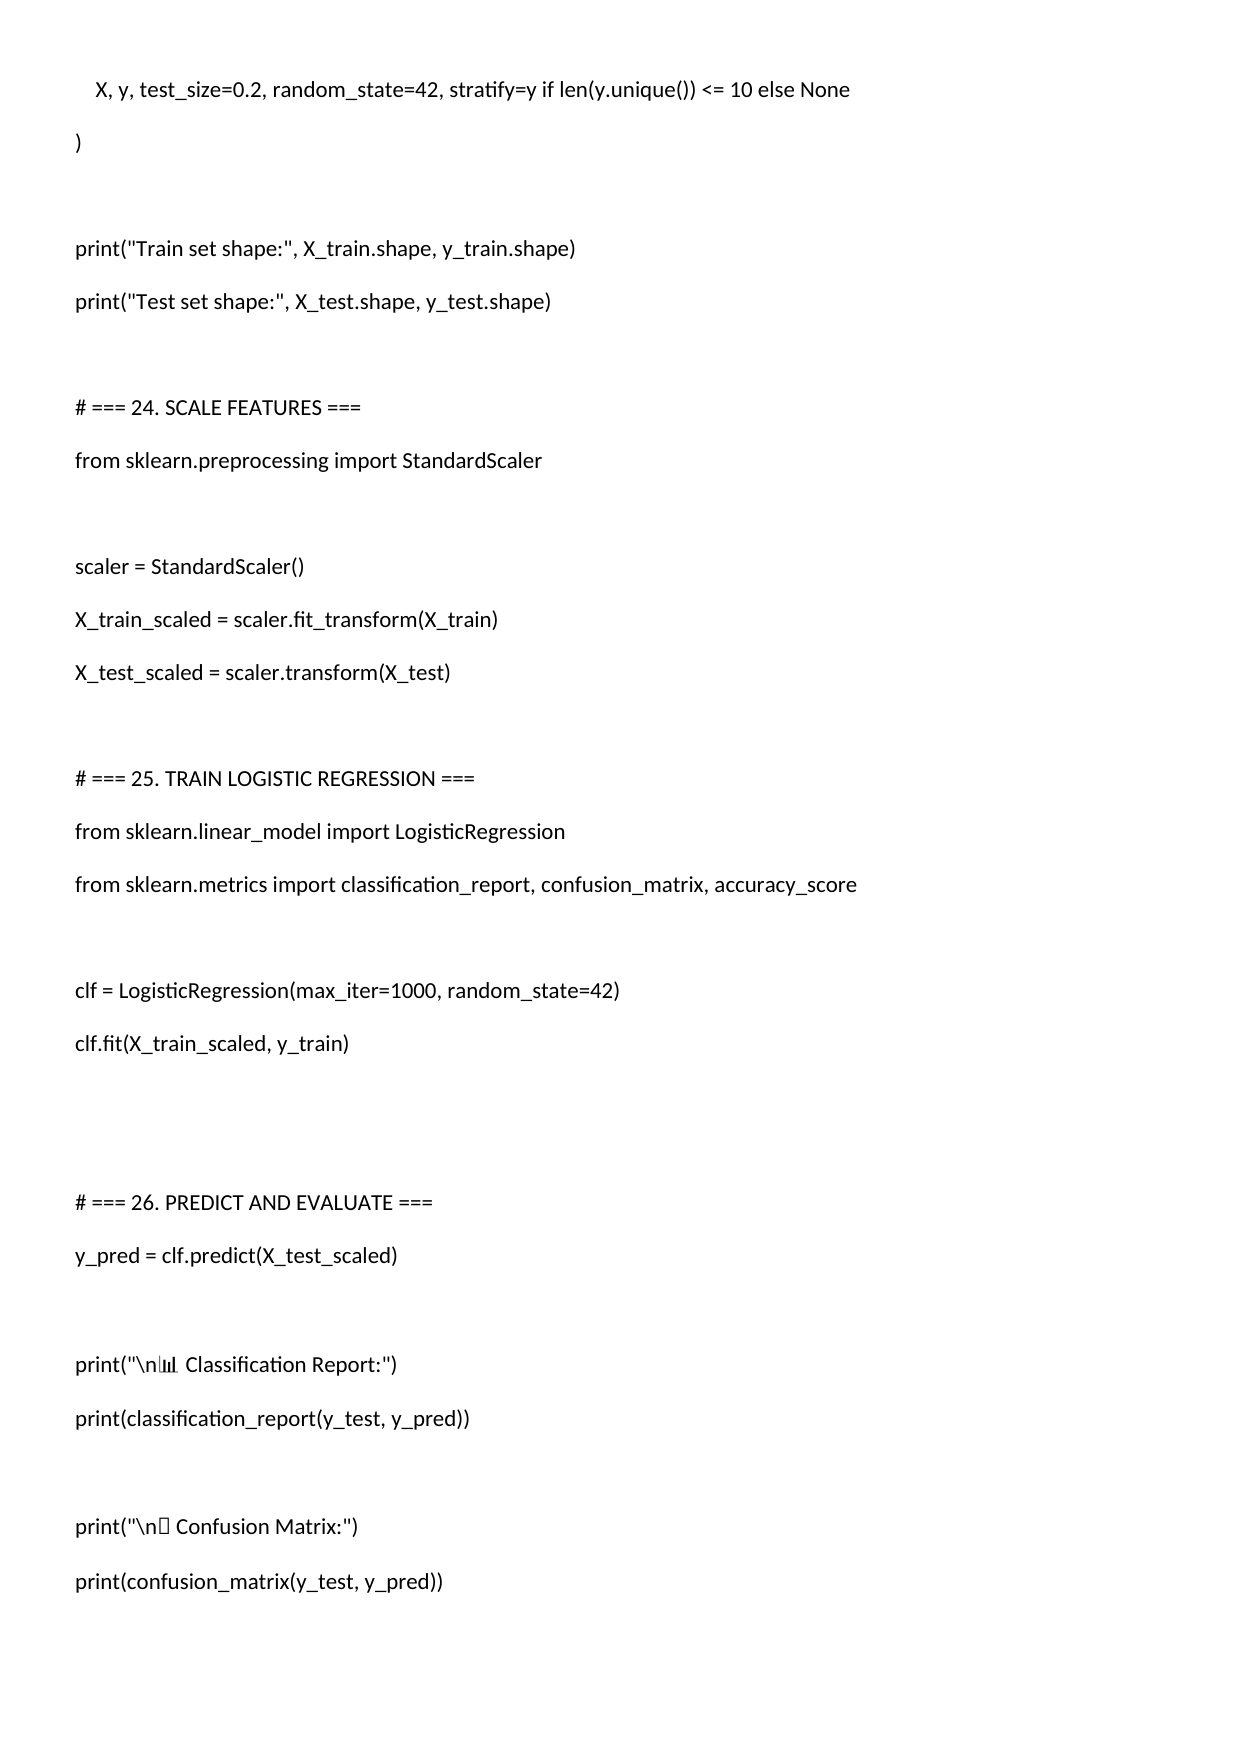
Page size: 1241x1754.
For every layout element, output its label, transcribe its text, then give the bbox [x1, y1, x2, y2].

text X, y, test_size=0.2, random_state=42, stratify=y if len(y.unique()) <= 10 else None [75, 75, 1165, 103]
text print(classification_report(y_test, y_pred)) [75, 1404, 1165, 1432]
text ) [75, 128, 1165, 156]
text X_test_scaled = scaler.transform(X_test) [75, 658, 1165, 686]
text from sklearn.preprocessing import StandardScaler [75, 446, 1165, 474]
text # === 24. SCALE FEATURES === [75, 393, 1165, 421]
text print("Train set shape:", X_train.shape, y_train.shape) [75, 234, 1165, 262]
text # === 25. TRAIN LOGISTIC REGRESSION === [75, 764, 1165, 792]
text y_pred = clf.predict(X_test_scaled) [75, 1241, 1165, 1269]
text clf = LogisticRegression(max_iter=1000, random_state=42) [75, 976, 1165, 1004]
text scaler = StandardScaler() [75, 552, 1165, 580]
text print("\n📊 Classification Report:") [75, 1347, 1165, 1379]
text X_train_scaled = scaler.fit_transform(X_train) [75, 605, 1165, 633]
text # === 26. PREDICT AND EVALUATE === [75, 1188, 1165, 1216]
text print(confusion_matrix(y_test, y_pred)) [75, 1567, 1165, 1595]
text from sklearn.metrics import classification_report, confusion_matrix, accuracy_score [75, 870, 1165, 898]
text print("Test set shape:", X_test.shape, y_test.shape) [75, 287, 1165, 315]
text clf.fit(X_train_scaled, y_train) [75, 1029, 1165, 1057]
text print("\n🧮 Confusion Matrix:") [75, 1510, 1165, 1542]
text from sklearn.linear_model import LogisticRegression [75, 817, 1165, 845]
